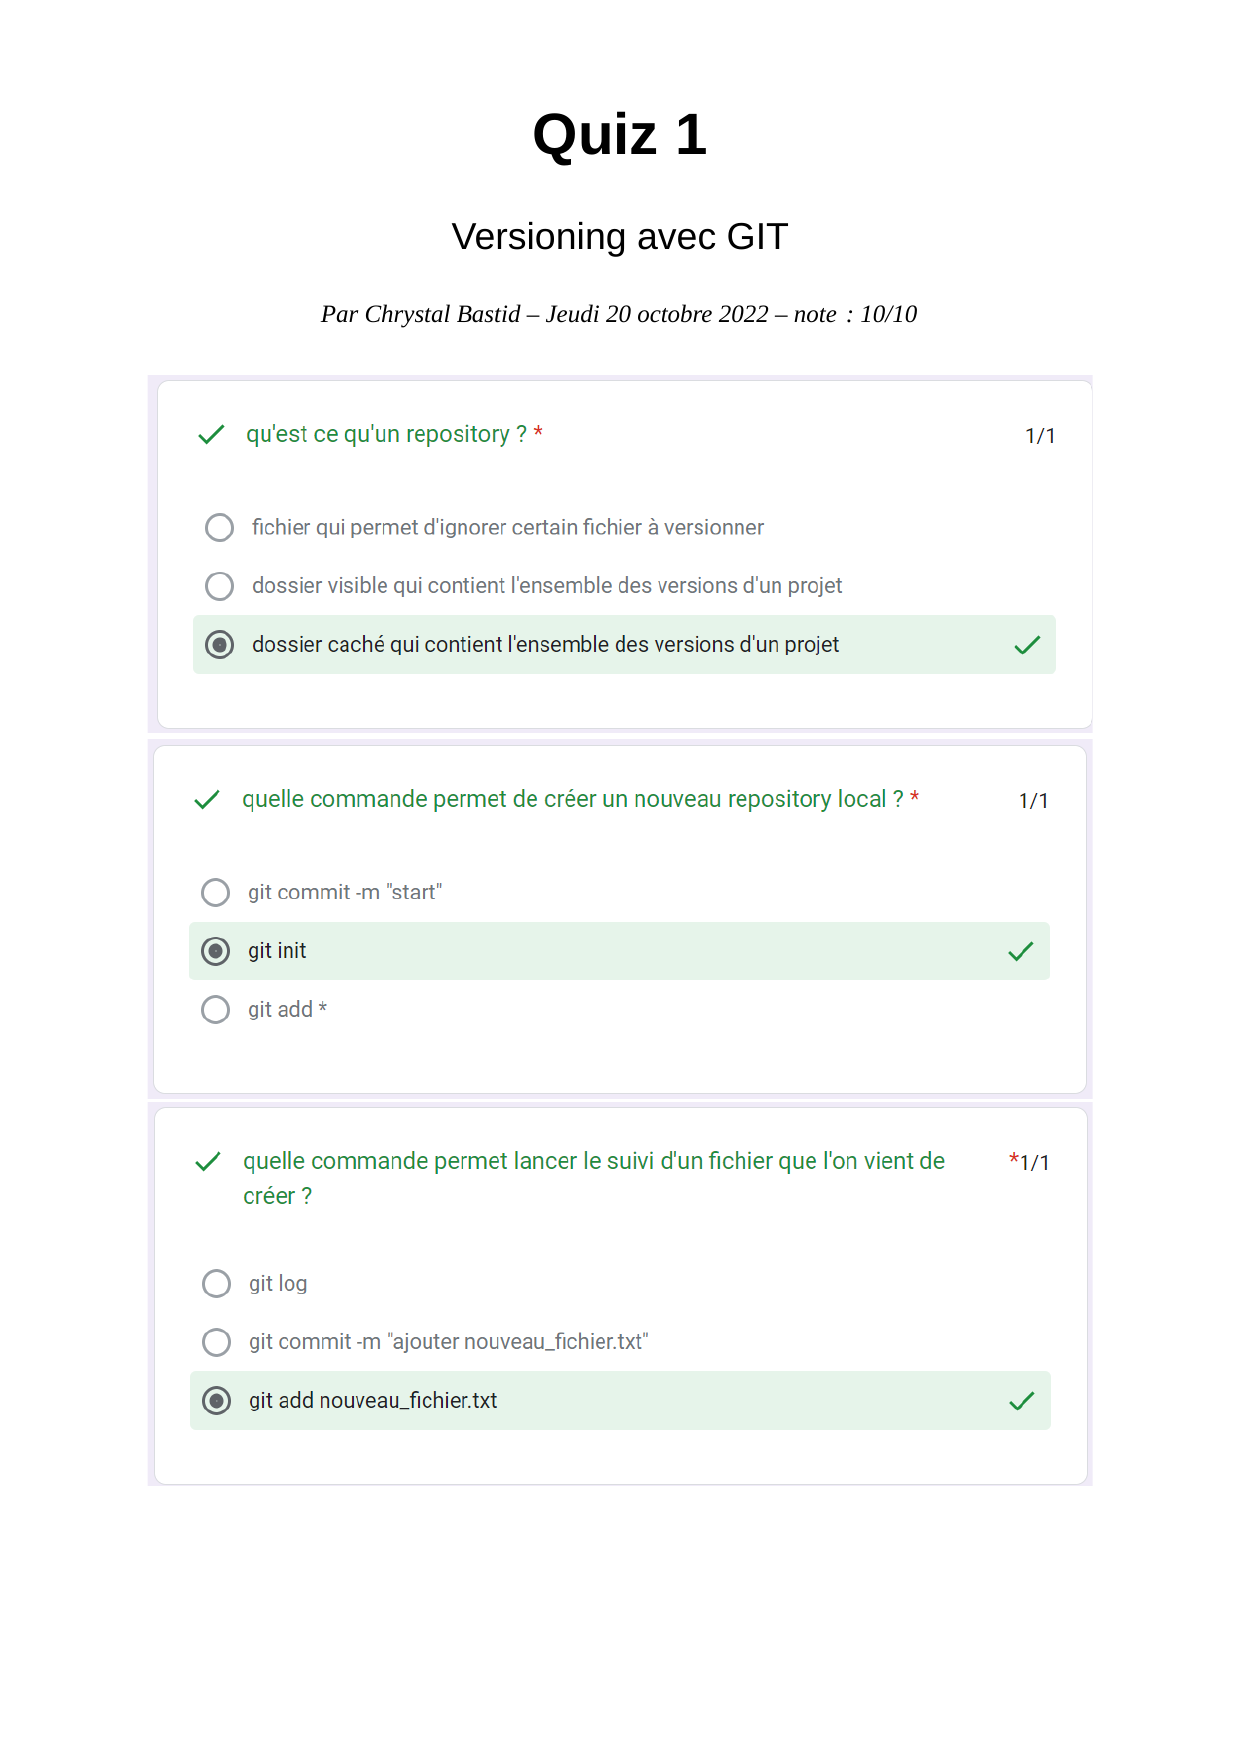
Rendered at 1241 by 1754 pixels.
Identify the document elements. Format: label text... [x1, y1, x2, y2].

picture [147, 739, 1093, 1099]
picture [147, 375, 1093, 733]
subtitle Versioning avec GIT [75, 214, 1165, 258]
text Par Chrystal Bastid – Jeudi 20 octobre 2022 – note : 10/10 [75, 299, 1165, 328]
picture [147, 1102, 1093, 1486]
title Quiz 1 [75, 100, 1165, 167]
